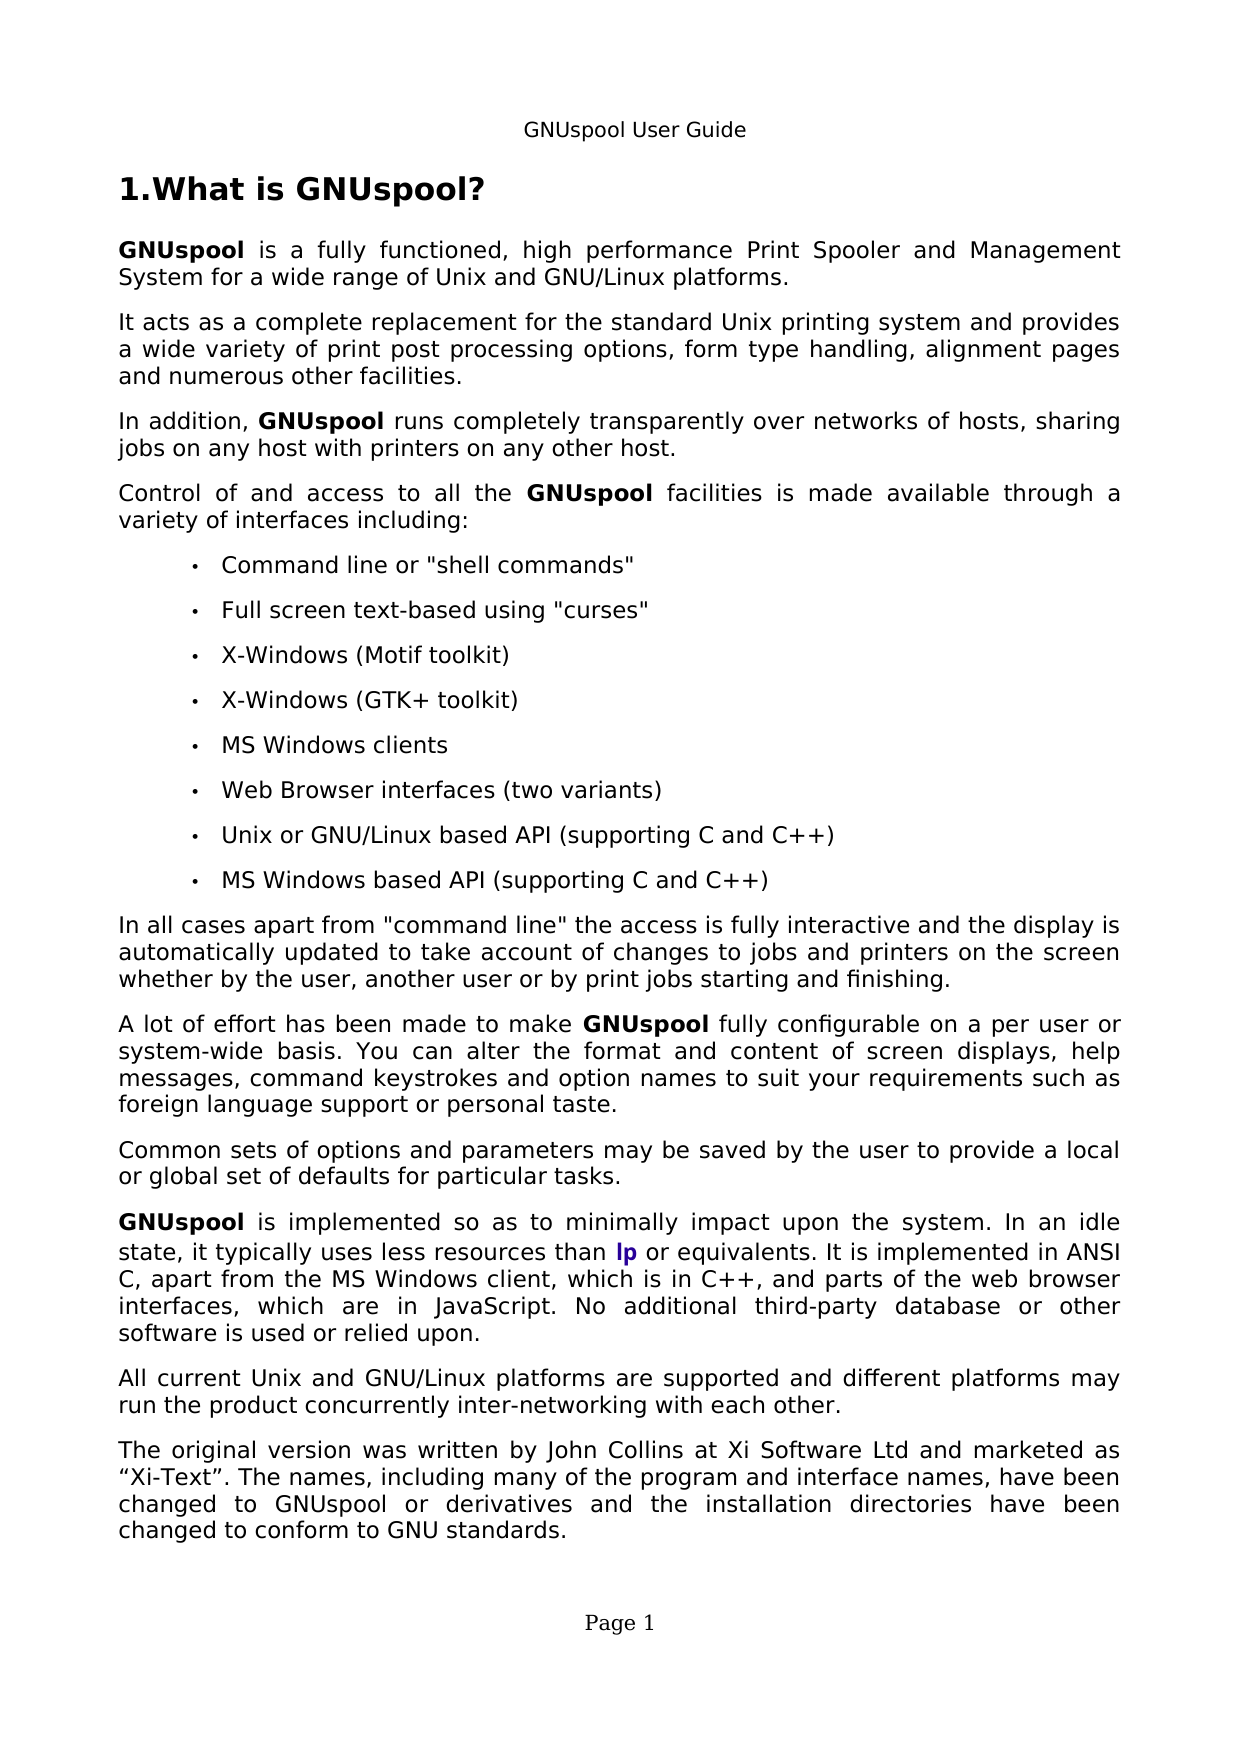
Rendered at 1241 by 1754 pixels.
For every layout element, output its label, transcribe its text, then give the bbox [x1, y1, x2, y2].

list Web Browser interfaces (two variants) [192, 777, 1122, 804]
list MS Windows based API (supporting C and C++) [192, 868, 1122, 894]
text The original version was written by John Collins at Xi Software Ltd and marketed as “Xi-Text”. The names, including many of the program and interface names, have been changed to GNUspool or derivatives and the installation directories have been changed to conform to GNU standards. [118, 1437, 1122, 1544]
text In all cases apart from "command line" the access is fully interactive and the display is automatically updated to take account of changes to jobs and printers on the screen whether by the user, another user or by print jobs starting and finishing. [118, 913, 1122, 993]
subtitle What is GNUspool? [118, 172, 1122, 208]
list Command line or "shell commands" [192, 552, 1122, 579]
text All current Unix and GNU/Linux platforms are supported and different platforms may run the product concurrently inter-networking with each other. [118, 1365, 1122, 1419]
list Full screen text-based using "curses" [192, 597, 1122, 624]
text It acts as a complete replacement for the standard Unix printing system and provides a wide variety of print post processing options, form type handling, alignment pages and numerous other facilities. [118, 309, 1122, 390]
text GNUspool is implemented so as to minimally impact upon the system. In an idle state, it typically uses less resources than lp or equivalents. It is implemented in ANSI C, apart from the MS Windows client, which is in C++, and parts of the web browser interfaces, which are in JavaScript. No additional third-party database or other software is used or relied upon. [118, 1209, 1122, 1347]
text Control of and access to all the GNUspool facilities is made available through a variety of interfaces including: [118, 480, 1122, 533]
list Unix or GNU/Linux based API (supporting C and C++) [192, 822, 1122, 849]
list X-Windows (GTK+ toolkit) [192, 687, 1122, 714]
text A lot of effort has been made to make GNUspool fully configurable on a per user or system-wide basis. You can alter the format and content of screen displays, help messages, command keystrokes and option names to suit your requirements such as foreign language support or personal taste. [118, 1011, 1122, 1118]
text GNUspool is a fully functioned, high performance Print Spooler and Management System for a wide range of Unix and GNU/Linux platforms. [118, 238, 1122, 291]
list MS Windows clients [192, 732, 1122, 759]
list X-Windows (Motif toolkit) [192, 642, 1122, 669]
text Common sets of options and parameters may be saved by the user to provide a local or global set of defaults for particular tasks. [118, 1137, 1122, 1190]
text In addition, GNUspool runs completely transparently over networks of hosts, sharing jobs on any host with printers on any other host. [118, 408, 1122, 462]
